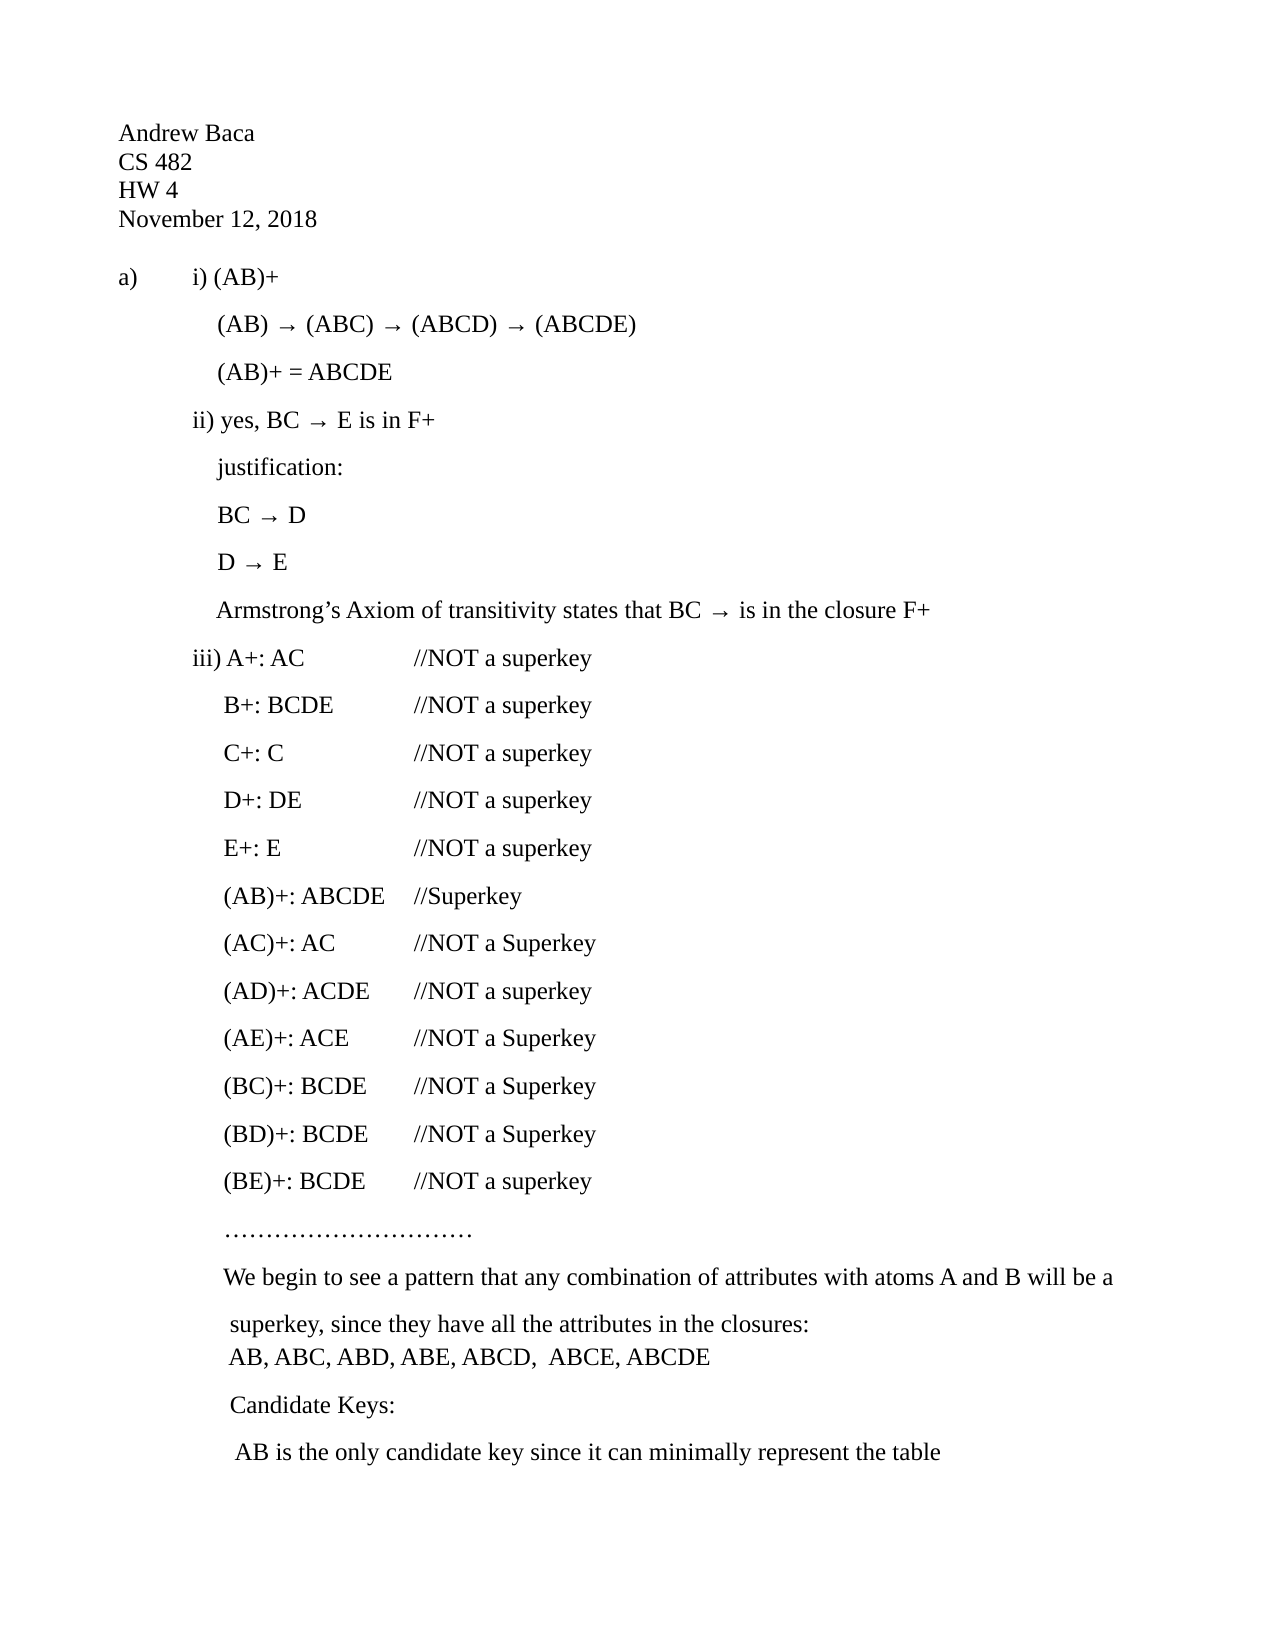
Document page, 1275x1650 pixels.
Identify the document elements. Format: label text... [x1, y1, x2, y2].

text E+: E //NOT a superkey [118, 833, 1157, 862]
text (AD)+: ACDE //NOT a superkey [118, 976, 1157, 1005]
text HW 4 [118, 176, 1157, 204]
text CS 482 [118, 147, 1157, 176]
text (BE)+: BCDE //NOT a superkey [118, 1166, 1157, 1195]
text iii) A+: AC //NOT a superkey [118, 643, 1157, 671]
text (BD)+: BCDE //NOT a Superkey [118, 1119, 1157, 1147]
text (AE)+: ACE //NOT a Superkey [118, 1023, 1157, 1052]
text Candidate Keys: [118, 1390, 1157, 1418]
text D+: DE //NOT a superkey [118, 786, 1157, 814]
text a) i) (AB)+ [118, 262, 1157, 291]
text (AB)+ = ABCDE [118, 357, 1157, 386]
text Armstrong’s Axiom of transitivity states that BC → is in the closure F+ [118, 595, 1157, 624]
text Andrew Baca [118, 118, 1157, 147]
text We begin to see a pattern that any combination of attributes with atoms A and B will be a [118, 1262, 1157, 1290]
text (AB) → (ABC) → (ABCD) → (ABCDE) [118, 309, 1157, 338]
text November 12, 2018 [118, 204, 1157, 233]
text B+: BCDE //NOT a superkey [118, 690, 1157, 719]
text ii) yes, BC → E is in F+ [118, 405, 1157, 433]
text (AC)+: AC //NOT a Superkey [118, 928, 1157, 957]
text (AB)+: ABCDE //Superkey [118, 881, 1157, 909]
text BC → D [118, 500, 1157, 529]
text (BC)+: BCDE //NOT a Superkey [118, 1071, 1157, 1100]
text superkey, since they have all the attributes in the closures: AB, ABC, ABD, ABE, ABCD, ABCE, ABCDE [118, 1309, 1157, 1371]
text C+: C //NOT a superkey [118, 738, 1157, 767]
text ………………………… [118, 1214, 1157, 1243]
text justification: [118, 452, 1157, 481]
text AB is the only candidate key since it can minimally represent the table [118, 1437, 1157, 1499]
text D → E [118, 547, 1157, 576]
